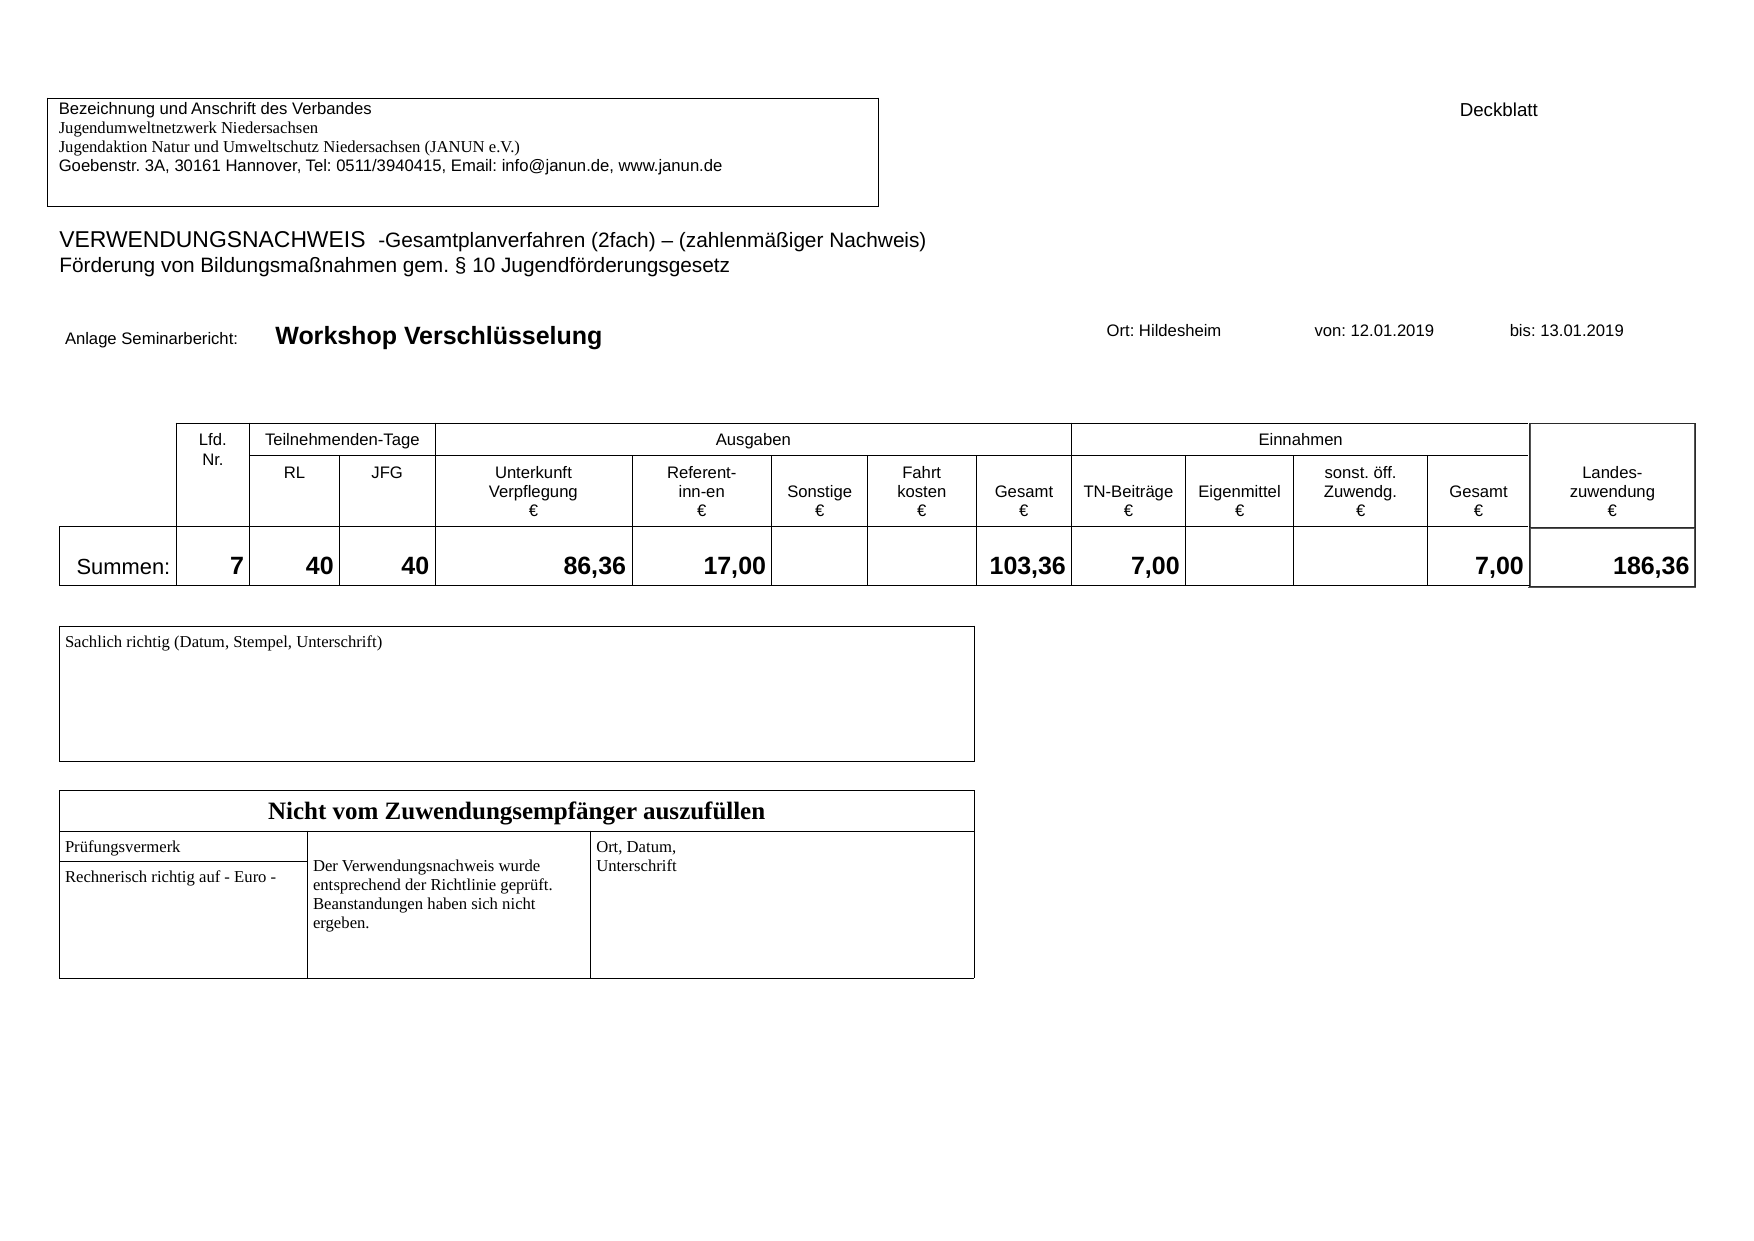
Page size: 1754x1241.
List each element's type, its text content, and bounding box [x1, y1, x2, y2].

table_cell [1186, 527, 1293, 585]
table_cell Referent- inn-en € [633, 456, 771, 526]
table_cell Summen: [60, 527, 176, 585]
table_cell [772, 527, 867, 585]
text Förderung von Bildungsmaßnahmen gem. § 10 Jugendförderungsgesetz [59, 253, 1695, 277]
table_header Anlage Seminarbericht: [59, 315, 269, 355]
table_cell sonst. öff. Zuwendg. € [1294, 456, 1427, 526]
table_header bis: 13.01.2019 [1504, 315, 1695, 355]
table_cell 17,00 [633, 527, 771, 585]
table_cell Fahrt kosten € [868, 456, 976, 526]
table_cell RL [250, 456, 339, 526]
table_cell 7,00 [1428, 527, 1528, 585]
table_cell 186,36 [1531, 529, 1694, 585]
table_header Ort: Hildesheim [1101, 315, 1309, 355]
table_cell Eigenmittel € [1186, 456, 1293, 526]
table_cell 103,36 [977, 527, 1071, 585]
table_cell 7,00 [1072, 527, 1185, 585]
table_header Lfd. Nr. [177, 424, 249, 526]
table_header Teilnehmenden-Tage [250, 424, 435, 455]
table_cell Unterkunft Verpflegung € [436, 456, 632, 526]
table_header [59, 423, 176, 526]
table_header Nicht vom Zuwendungsempfänger auszufüllen [60, 791, 974, 831]
table_cell 40 [340, 527, 435, 585]
table_cell JFG [340, 456, 435, 526]
table_cell Ort, Datum, Unterschrift [591, 832, 974, 978]
table_header Workshop Verschlüsselung [270, 315, 1101, 355]
table_cell Sonstige € [772, 456, 867, 526]
table_header von: 12.01.2019 [1309, 315, 1504, 355]
table_header Ausgaben [436, 424, 1071, 455]
table_header [879, 98, 1438, 206]
table_header Einnahmen [1072, 424, 1528, 455]
table_cell [868, 527, 976, 585]
table_cell Gesamt € [977, 456, 1071, 526]
table_cell 86,36 [436, 527, 632, 585]
table_cell Gesamt € [1428, 456, 1528, 526]
table_cell 7 [177, 527, 249, 585]
text VERWENDUNGSNACHWEIS -Gesamtplanverfahren (2fach) – (zahlenmäßiger Nachweis) [59, 226, 1695, 253]
table_header Bezeichnung und Anschrift des Verbandes Jugendumweltnetzwerk Niedersachsen Jugendaktion Natur und Umweltschutz Niedersachsen (JANUN e.V.) Goebenstr. 3A, 30161 Hannover, Tel: 0511/3940415, Email: info@janun.de, www.janun.de [48, 99, 878, 206]
table_cell TN-Beiträge € [1072, 456, 1185, 526]
table_cell Der Verwendungsnachweis wurde entsprechend der Richtlinie geprüft. Beanstandungen haben sich nicht ergeben. [308, 832, 590, 978]
table_cell Rechnerisch richtig auf - Euro - [60, 862, 307, 978]
table_cell 40 [250, 527, 339, 585]
table_header Sachlich richtig (Datum, Stempel, Unterschrift) [60, 627, 974, 761]
table_cell Prüfungsvermerk [60, 832, 307, 861]
table_header Landes- zuwendung € [1531, 425, 1694, 526]
table_header Deckblatt [1438, 98, 1711, 206]
table_cell [1294, 527, 1427, 585]
